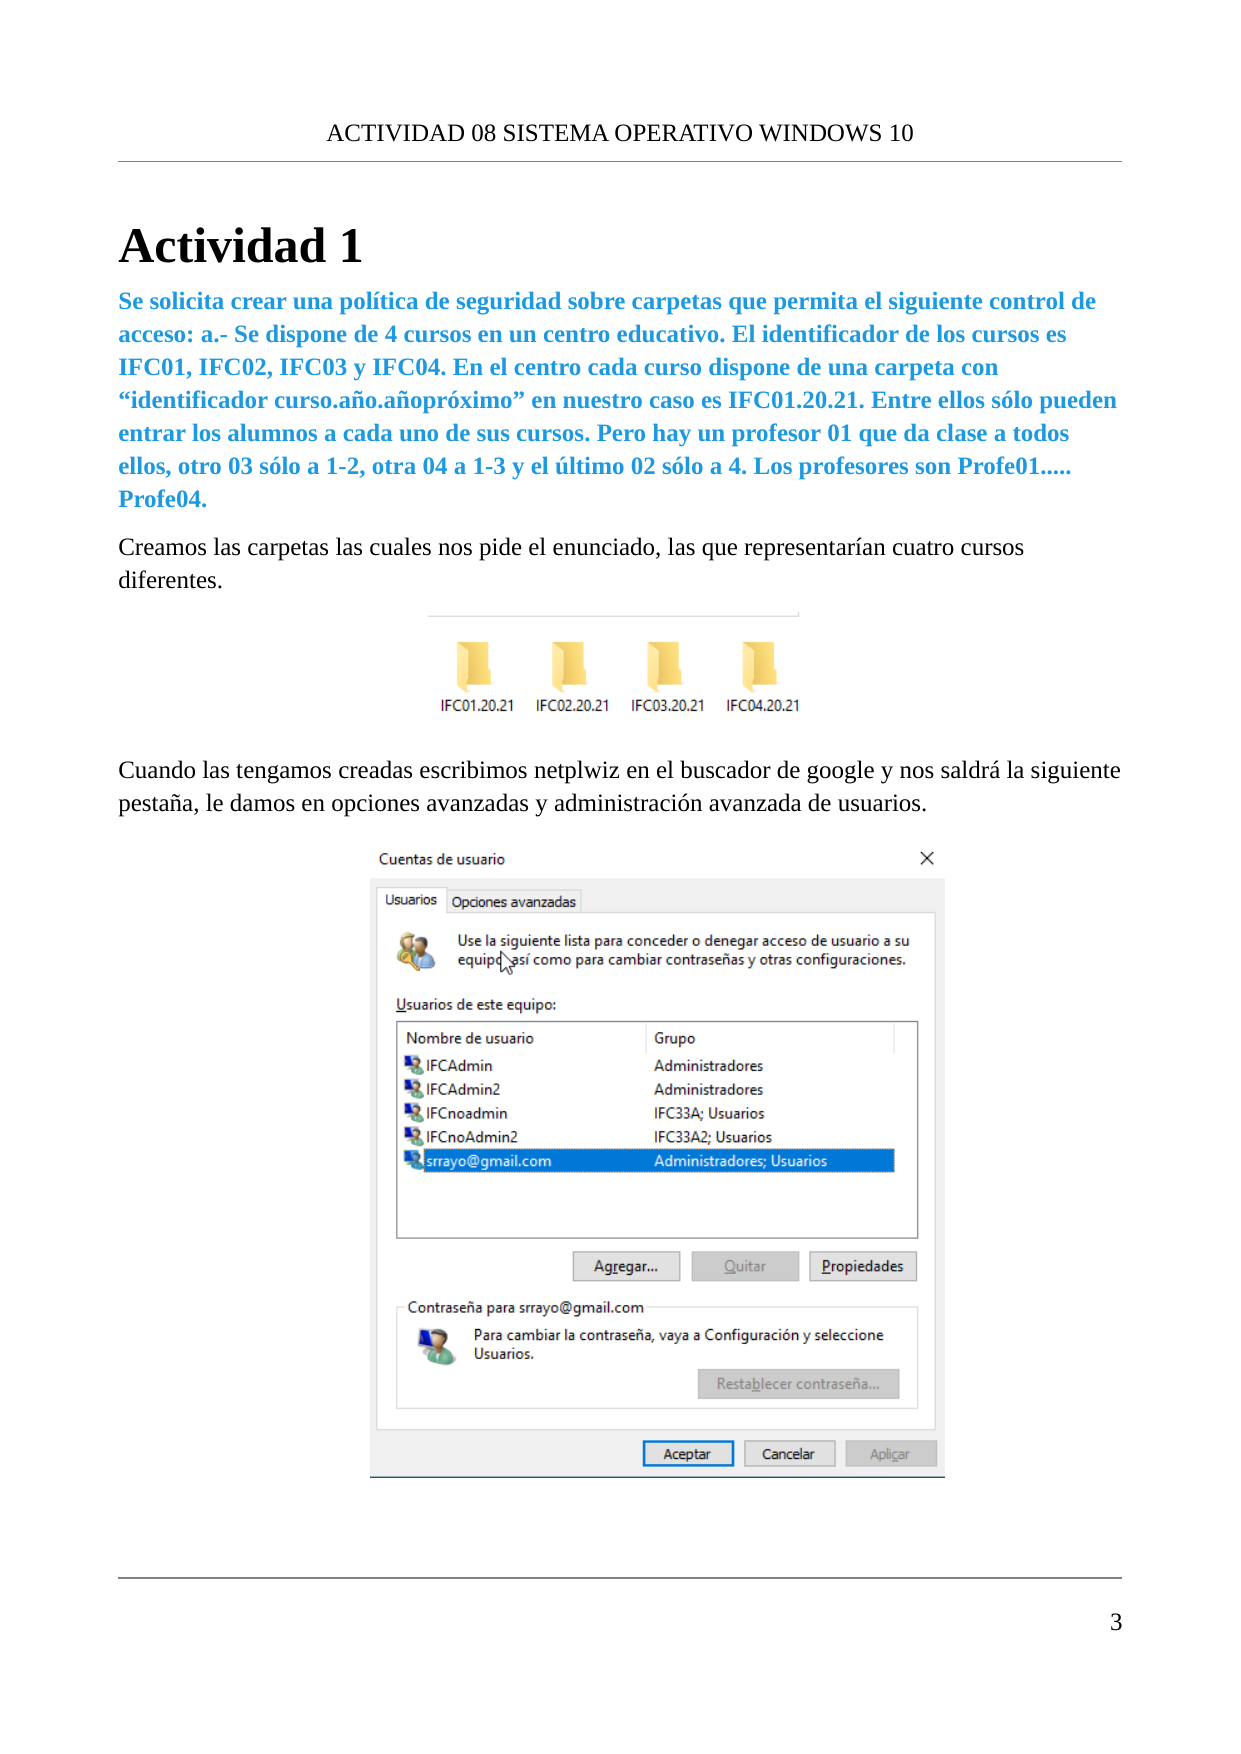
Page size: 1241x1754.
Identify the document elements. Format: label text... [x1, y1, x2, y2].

text Se solicita crear una política de seguridad sobre carpetas que permita el siguiente control de acceso: a.- Se dispone de 4 cursos en un centro educativo. El identificador de los cursos es IFC01, IFC02, IFC03 y IFC04. En el centro cada curso dispone de una carpeta con “identificador curso.año.añopróximo” en nuestro caso es IFC01.20.21. Entre ellos sólo pueden entrar los alumnos a cada uno de sus cursos. Pero hay un profesor 01 que da clase a todos ellos, otro 03 sólo a 1-2, otra 04 a 1-3 y el último 02 sólo a 4. Los profesores son Profe01..... Profe04. [118, 286, 1122, 513]
text Creamos las carpetas las cuales nos pide el enunciado, las que representarían cuatro cursos diferentes. [118, 532, 1122, 594]
subtitle Actividad 1 [118, 216, 1122, 274]
text Cuando las tengamos creadas escribimos netplwiz en el buscador de google y nos saldrá la siguiente pestaña, le damos en opciones avanzadas y administración avanzada de usuarios. [118, 755, 1122, 817]
picture [427, 612, 813, 740]
picture [370, 842, 945, 1478]
